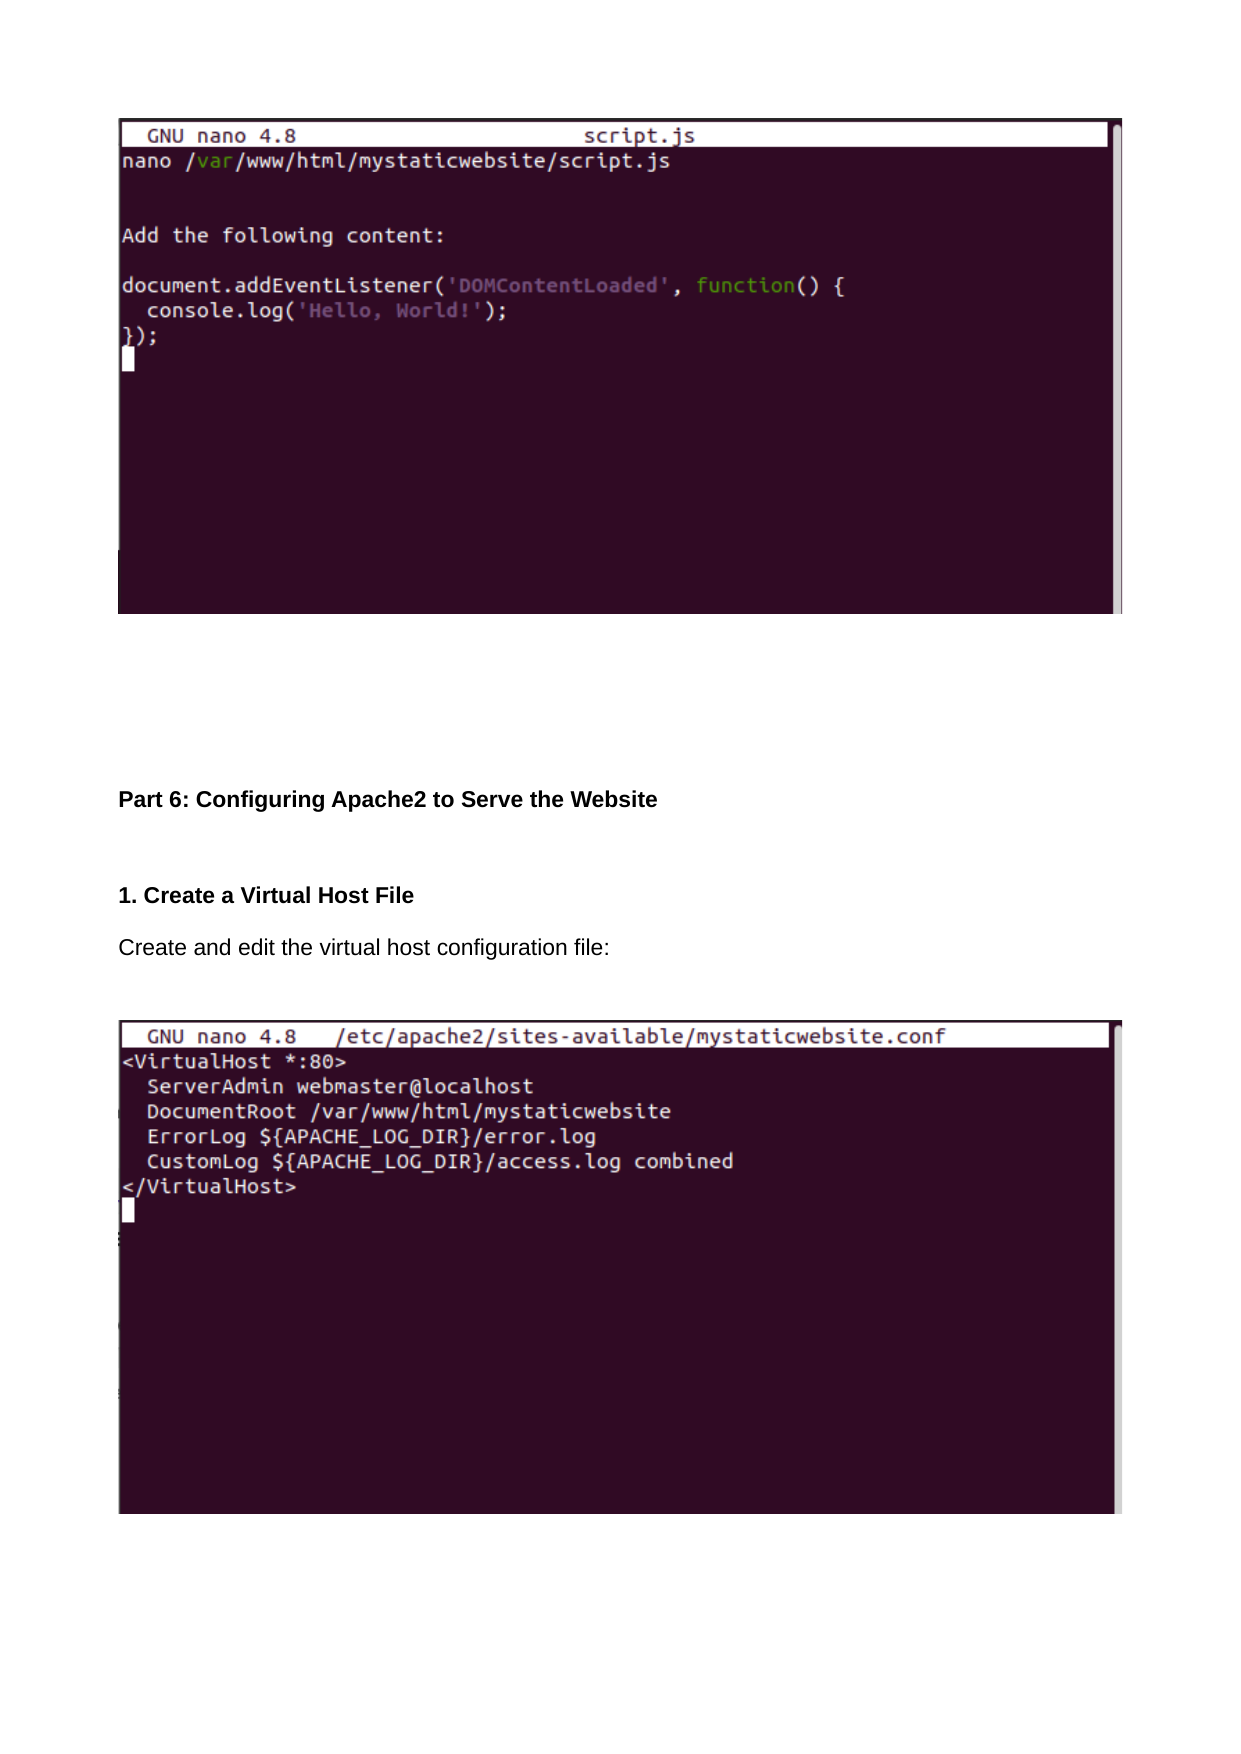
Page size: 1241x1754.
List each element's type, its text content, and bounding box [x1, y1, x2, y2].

picture [118, 118, 1123, 614]
subtitle 1. Create a Virtual Host File [118, 882, 1122, 909]
subtitle Create and edit the virtual host configuration file: [118, 934, 1122, 960]
subtitle Part 6: Configuring Apache2 to Serve the Website [118, 786, 1122, 813]
picture [118, 1020, 1123, 1514]
